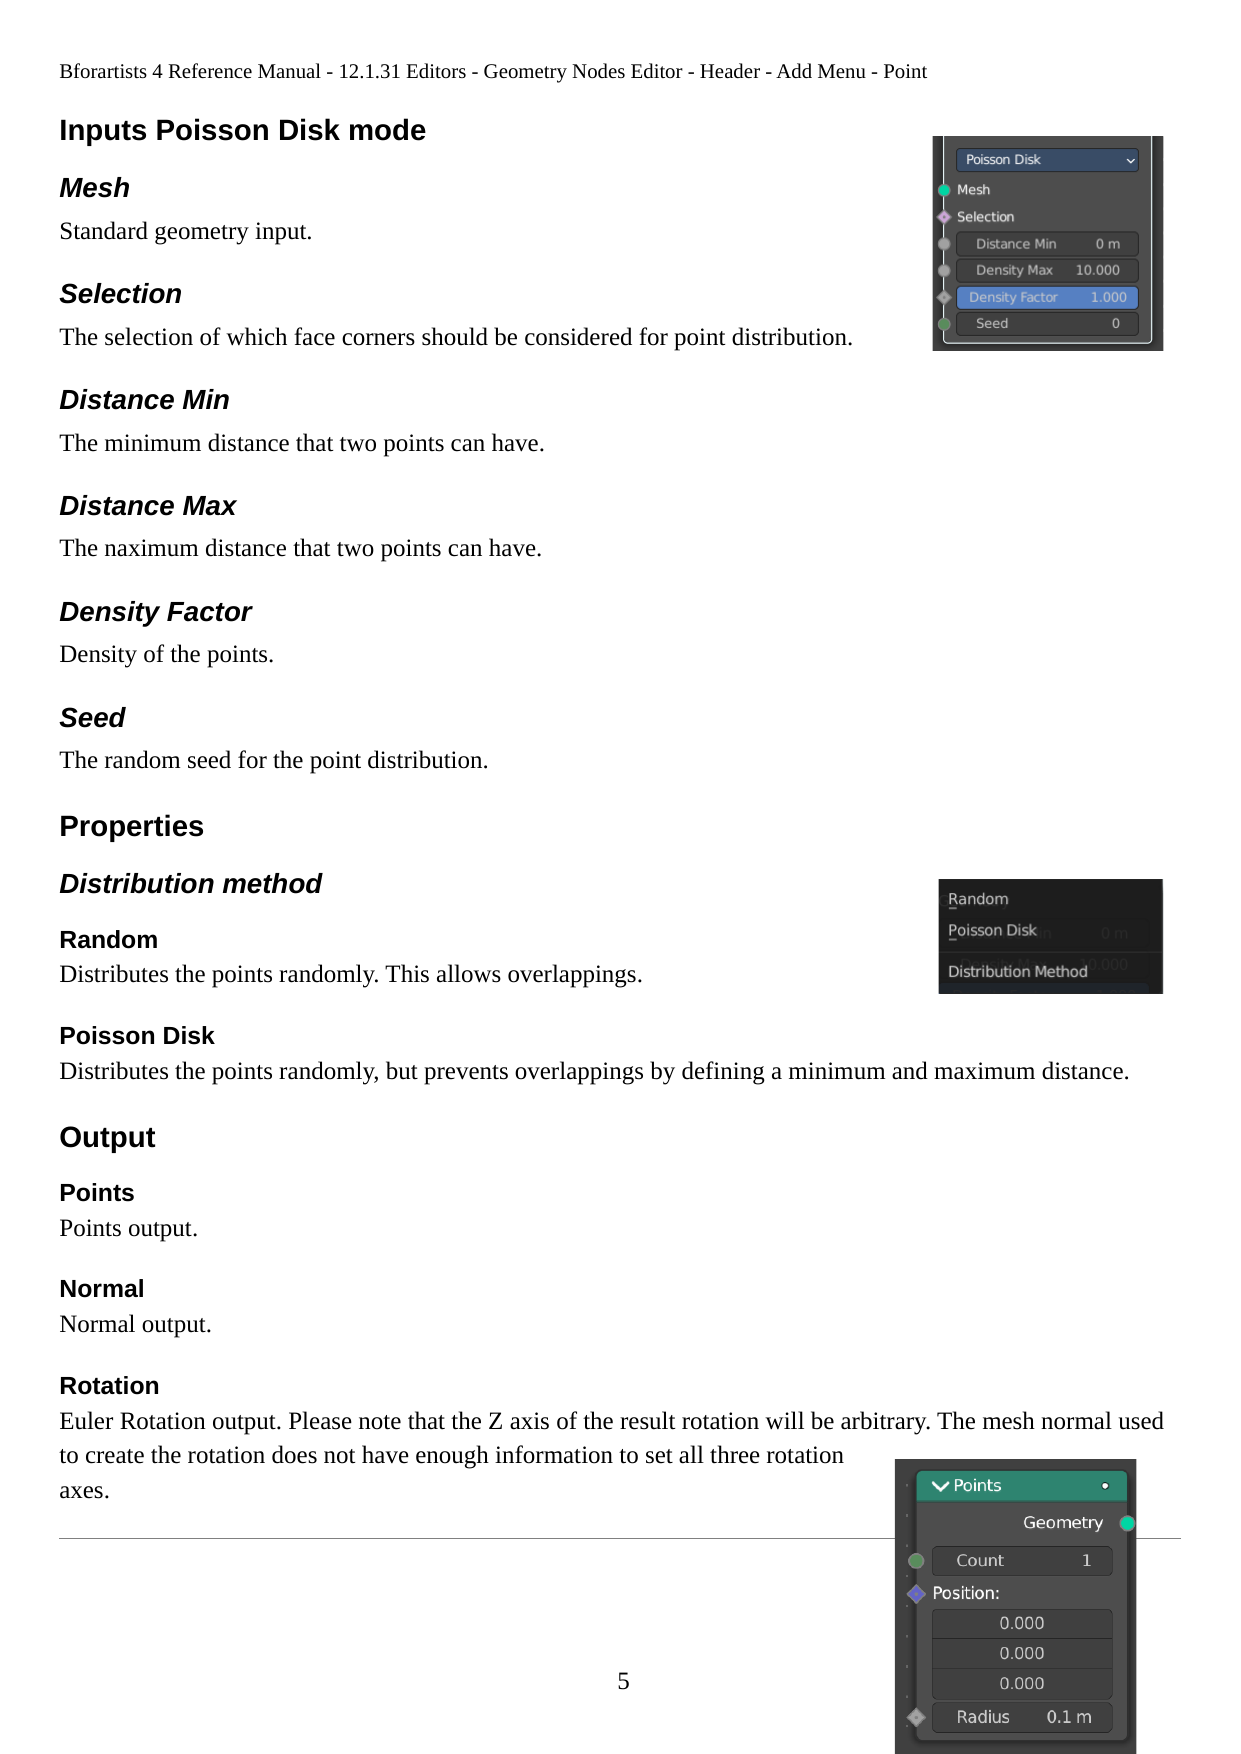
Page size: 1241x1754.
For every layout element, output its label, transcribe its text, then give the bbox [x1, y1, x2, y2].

subtitle Seed [59, 701, 1181, 733]
picture [932, 136, 1164, 351]
text The minimum distance that two points can have. [59, 428, 1181, 456]
picture [894, 1459, 1137, 1754]
subtitle Points [59, 1178, 1181, 1207]
text Euler Rotation output. Please note that the Z axis of the result rotation will be arbitrary. The mesh normal used to create the rotation does not have enough information to set all three rotation axes. [59, 1406, 1181, 1503]
subtitle Mesh [59, 171, 932, 203]
subtitle Distribution method [59, 868, 1181, 900]
text Density of the points. [59, 639, 1181, 668]
picture [938, 879, 1164, 994]
text Distributes the points randomly. This allows overlappings. [59, 959, 938, 988]
text The random seed for the point distribution. [59, 745, 1181, 774]
subtitle Rotation [59, 1371, 1181, 1399]
subtitle Distance Max [59, 489, 1181, 521]
text The selection of which face corners should be considered for point distribution. [59, 322, 932, 350]
text Normal output. [59, 1309, 1181, 1338]
text The naximum distance that two points can have. [59, 533, 1181, 562]
subtitle Selection [59, 277, 932, 309]
text Standard geometry input. [59, 216, 932, 244]
subtitle [1164, 171, 1181, 203]
subtitle Random [59, 925, 938, 953]
subtitle Density Factor [59, 595, 1181, 627]
text Points output. [59, 1213, 1181, 1242]
subtitle Distance Min [59, 383, 1181, 415]
subtitle [1164, 277, 1181, 309]
subtitle Output [59, 1119, 1181, 1153]
text Distributes the points randomly, but prevents overlappings by defining a minimum and maximum distance. [59, 1056, 1181, 1084]
subtitle [1164, 925, 1181, 953]
subtitle Properties [59, 809, 1181, 843]
subtitle Poisson Disk [59, 1021, 1181, 1049]
subtitle Normal [59, 1274, 1181, 1303]
subtitle Inputs Poisson Disk mode [59, 113, 1181, 146]
